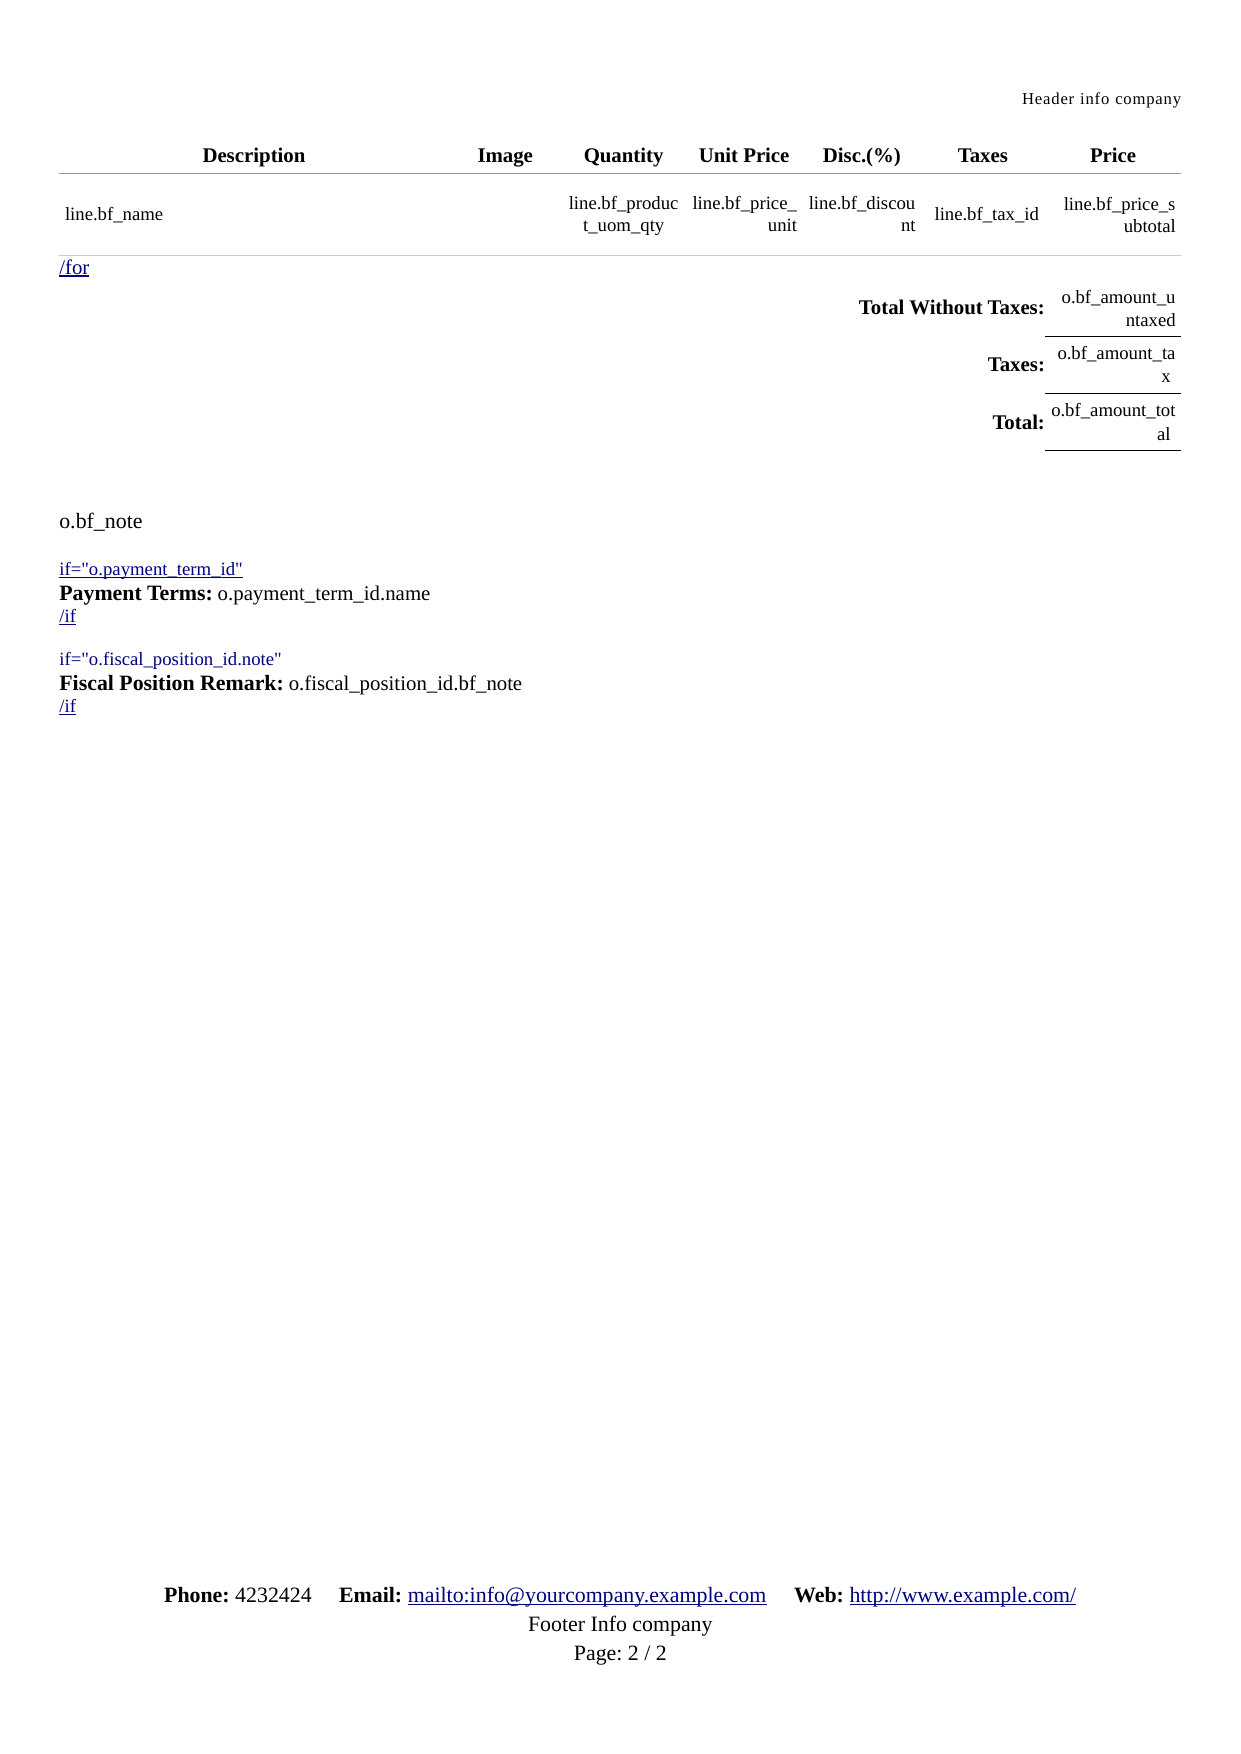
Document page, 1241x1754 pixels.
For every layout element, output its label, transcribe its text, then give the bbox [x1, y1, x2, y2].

table_cell Taxes: [59, 336, 1045, 393]
text Fiscal Position Remark: o.fiscal_position_id.bf_note [59, 670, 1181, 695]
text Payment Terms: o.payment_term_id.name [59, 580, 1181, 605]
table_cell /for [59, 256, 1181, 279]
table_cell line.bf_discount [803, 174, 921, 254]
table_cell Total Without Taxes: [59, 279, 1045, 336]
text if="o.fiscal_position_id.note" [59, 648, 1181, 670]
text o.bf_note [59, 508, 1181, 533]
table_cell line.bf_price_unit [685, 174, 802, 254]
table_header Description [59, 137, 448, 173]
table_cell o.bf_amount_tax [1045, 337, 1181, 393]
table_header Unit Price [685, 137, 802, 173]
table_header Image [448, 137, 562, 173]
text /if [59, 605, 1181, 627]
table_header Price [1045, 137, 1181, 173]
table_cell o.bf_amount_untaxed [1045, 279, 1181, 336]
table_cell line.bf_product_uom_qty [562, 174, 685, 254]
table_header Disc.(%) [803, 137, 921, 173]
table_cell line.bf_tax_id [921, 174, 1045, 254]
table_cell Total: [59, 393, 1045, 450]
table_cell line.bf_name [59, 174, 448, 254]
table_header Taxes [921, 137, 1045, 173]
text if="o.payment_term_id" [59, 558, 1181, 580]
table_header Quantity [562, 137, 685, 173]
table_cell line.bf_price_subtotal [1045, 174, 1181, 254]
table_cell [448, 174, 562, 254]
text /if [59, 695, 1181, 716]
table_cell o.bf_amount_total [1045, 394, 1181, 450]
